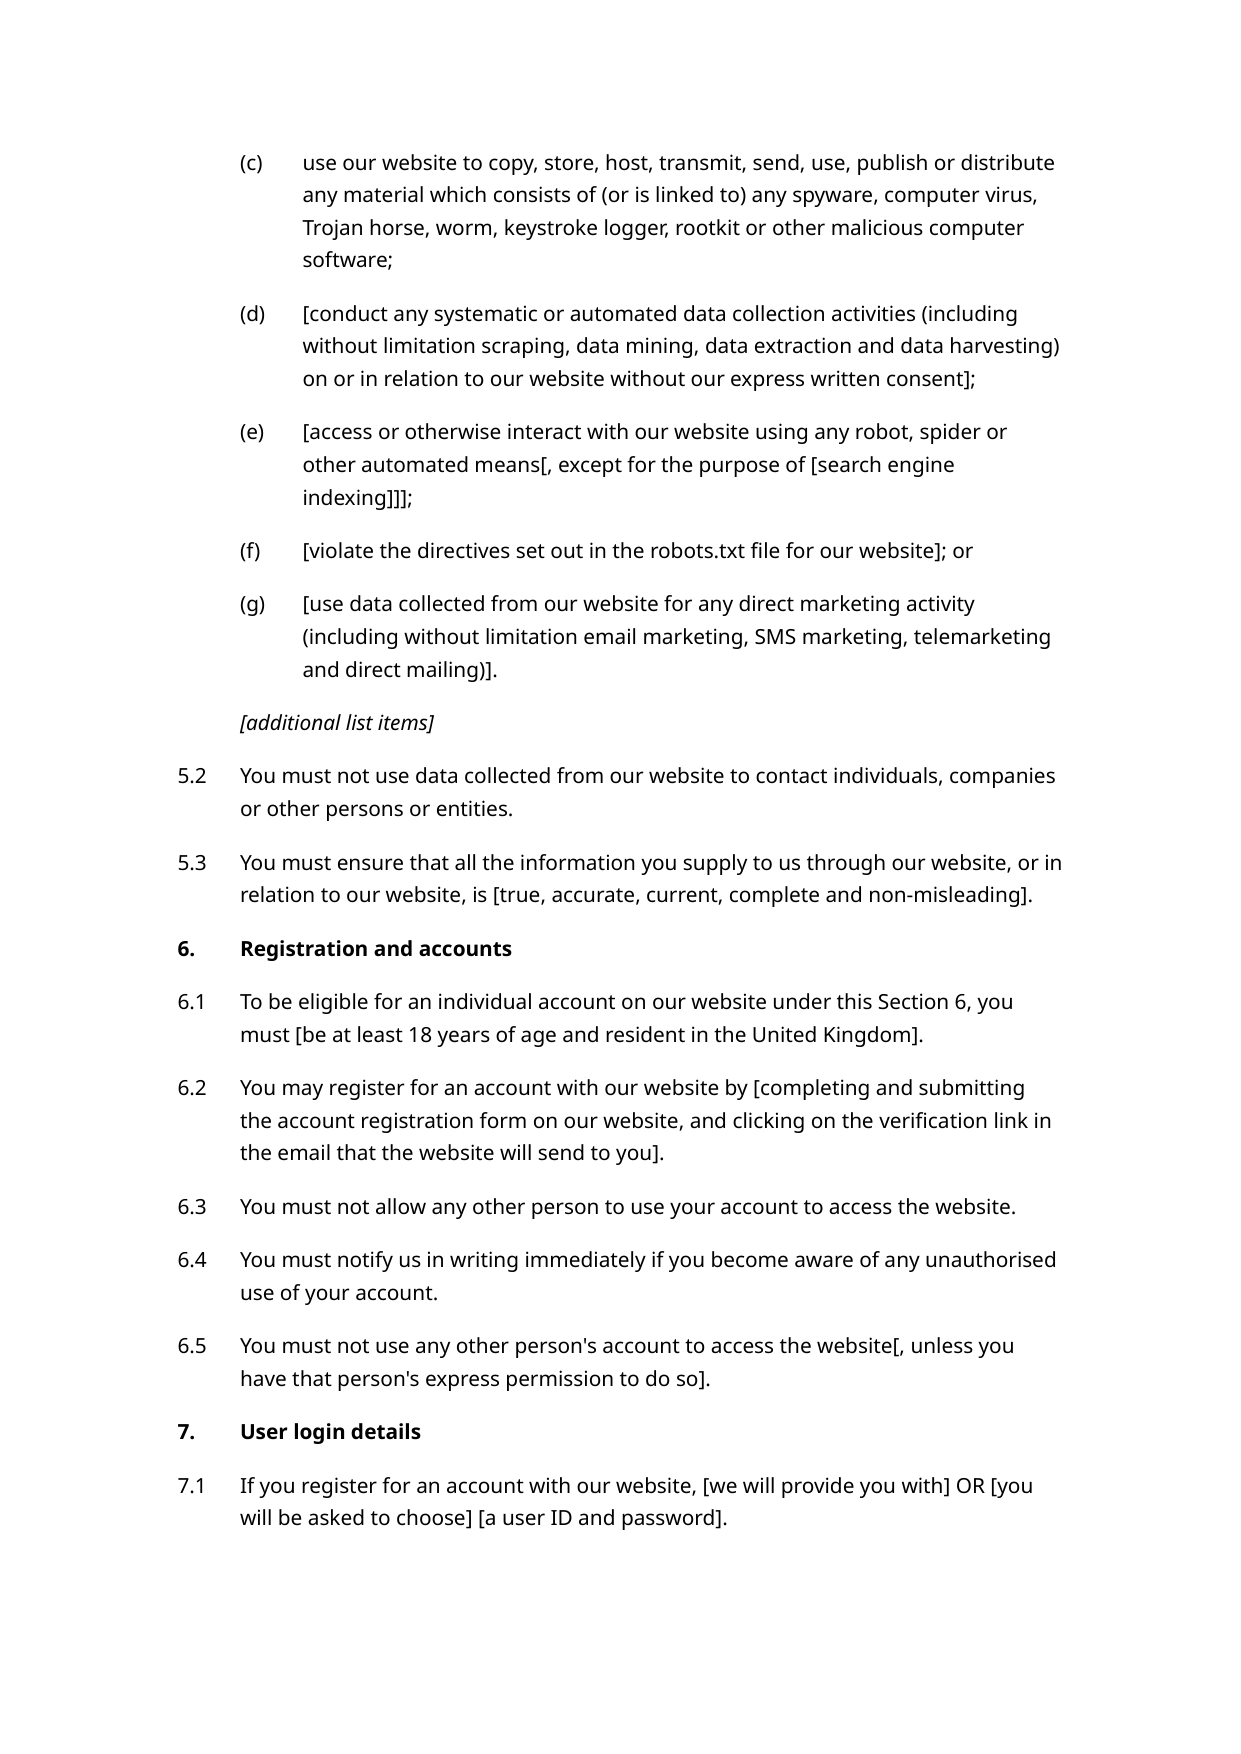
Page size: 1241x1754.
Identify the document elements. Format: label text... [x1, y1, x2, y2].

text 6. Registration and accounts [177, 934, 1063, 962]
text 6.2 You may register for an account with our website by [completing and submitting the account registration form on our website, and clicking on the verification link in the email that the website will send to you]. [177, 1073, 1063, 1167]
list (c) use our website to copy, store, host, transmit, send, use, publish or distribute any material which consists of (or is linked to) any spyware, computer virus, Trojan horse, worm, keystroke logger, rootkit or other malicious computer software; [240, 148, 1063, 274]
list (d) [conduct any systematic or automated data collection activities (including without limitation scraping, data mining, data extraction and data harvesting) on or in relation to our website without our express written consent]; [240, 299, 1063, 392]
list (f) [violate the directives set out in the robots.txt file for our website]; or [240, 536, 1063, 564]
list [additional list items] [240, 708, 1063, 737]
text 5.3 You must ensure that all the information you supply to us through our website, or in relation to our website, is [true, accurate, current, complete and non-misleading]. [177, 848, 1063, 909]
text 5.2 You must not use data collected from our website to contact individuals, companies or other persons or entities. [177, 762, 1063, 823]
text 6.3 You must not allow any other person to use your account to access the website. [177, 1192, 1063, 1220]
text 7. User login details [177, 1417, 1063, 1446]
list (e) [access or otherwise interact with our website using any robot, spider or other automated means[, except for the purpose of [search engine indexing]]]; [240, 417, 1063, 511]
text 6.4 You must notify us in writing immediately if you become aware of any unauthorised use of your account. [177, 1245, 1063, 1306]
text 6.5 You must not use any other person's account to access the website[, unless you have that person's express permission to do so]. [177, 1331, 1063, 1392]
text 7.1 If you register for an account with our website, [we will provide you with] OR [you will be asked to choose] [a user ID and password]. [177, 1471, 1063, 1532]
text 6.1 To be eligible for an individual account on our website under this Section 6, you must [be at least 18 years of age and resident in the United Kingdom]. [177, 987, 1063, 1048]
list (g) [use data collected from our website for any direct marketing activity (including without limitation email marketing, SMS marketing, telemarketing and direct mailing)]. [240, 589, 1063, 683]
